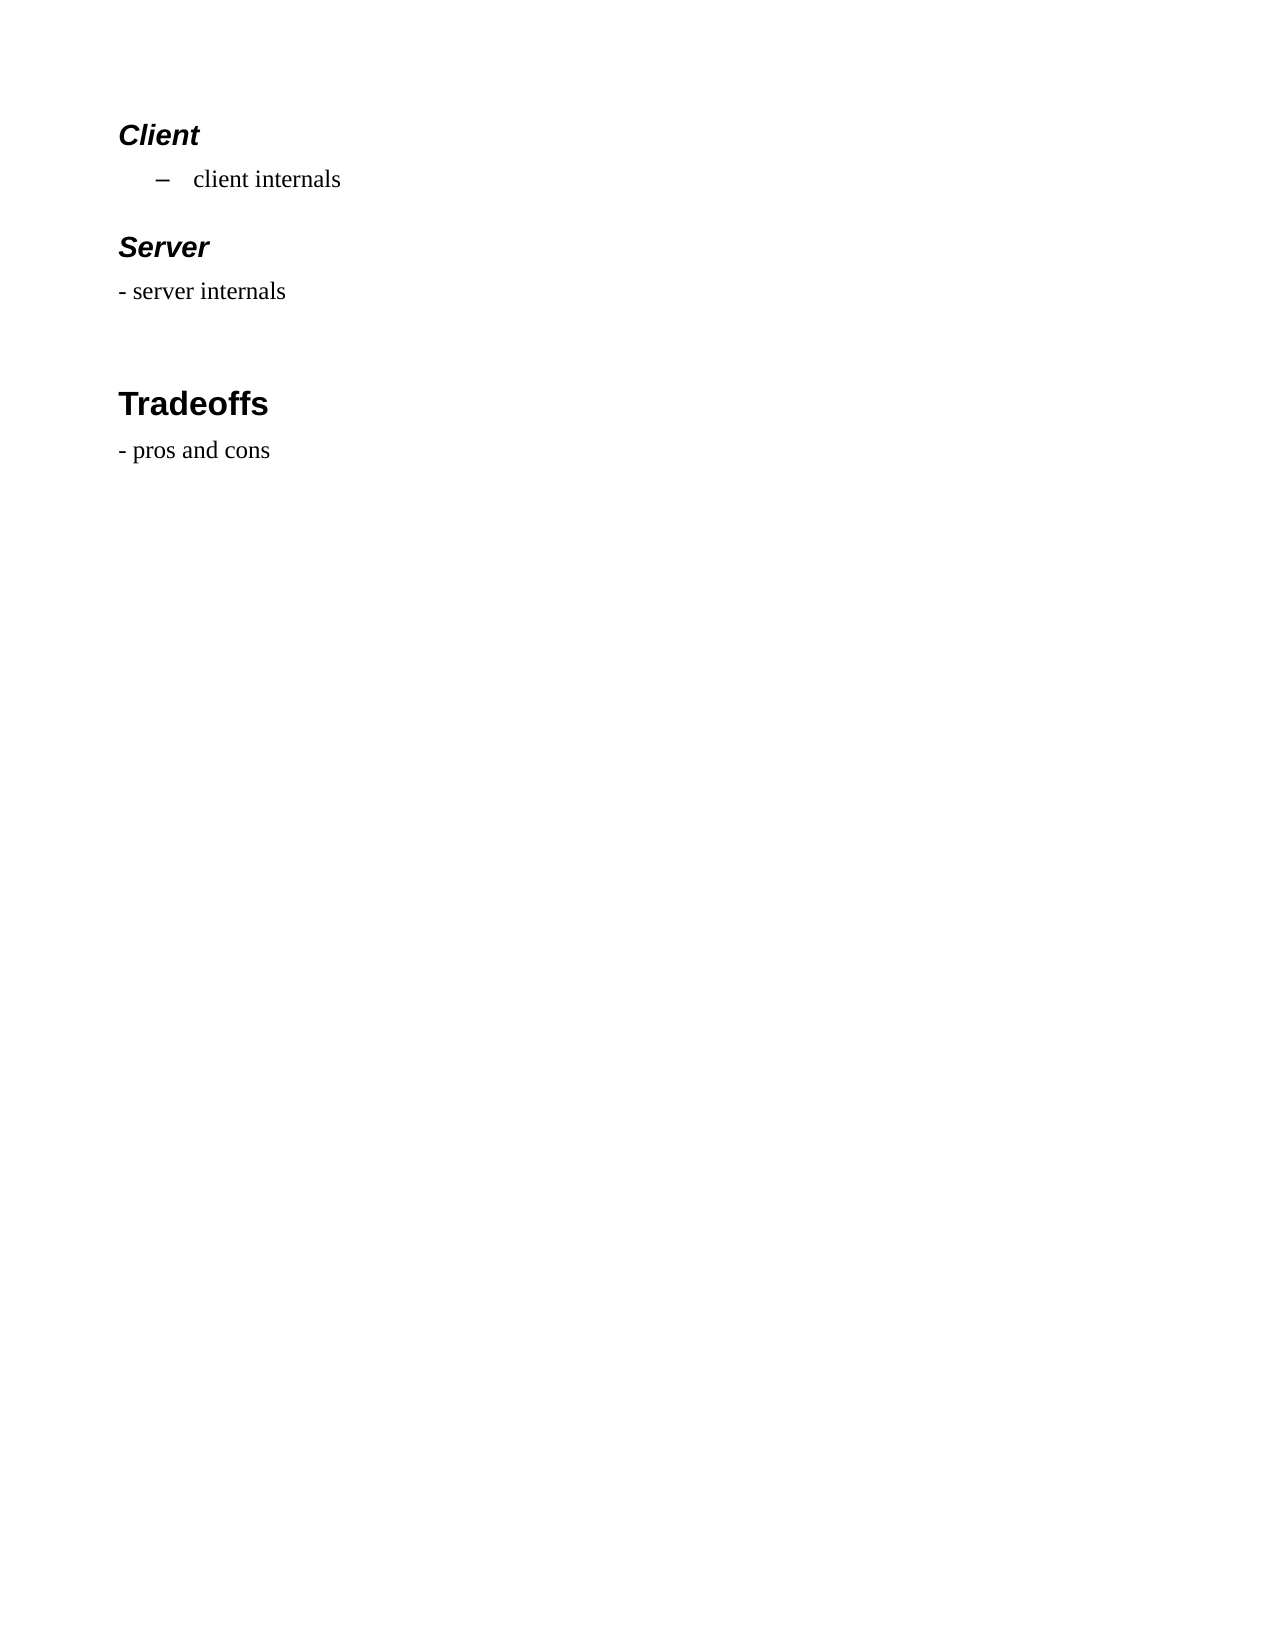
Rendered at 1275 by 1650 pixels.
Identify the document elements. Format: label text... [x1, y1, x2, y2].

subtitle Tradeoffs [118, 384, 1157, 423]
subtitle Server [118, 230, 1157, 264]
list client internals [156, 164, 1157, 193]
text - pros and cons [118, 435, 1157, 464]
subtitle Client [118, 118, 1157, 152]
text - server internals [118, 276, 1157, 305]
